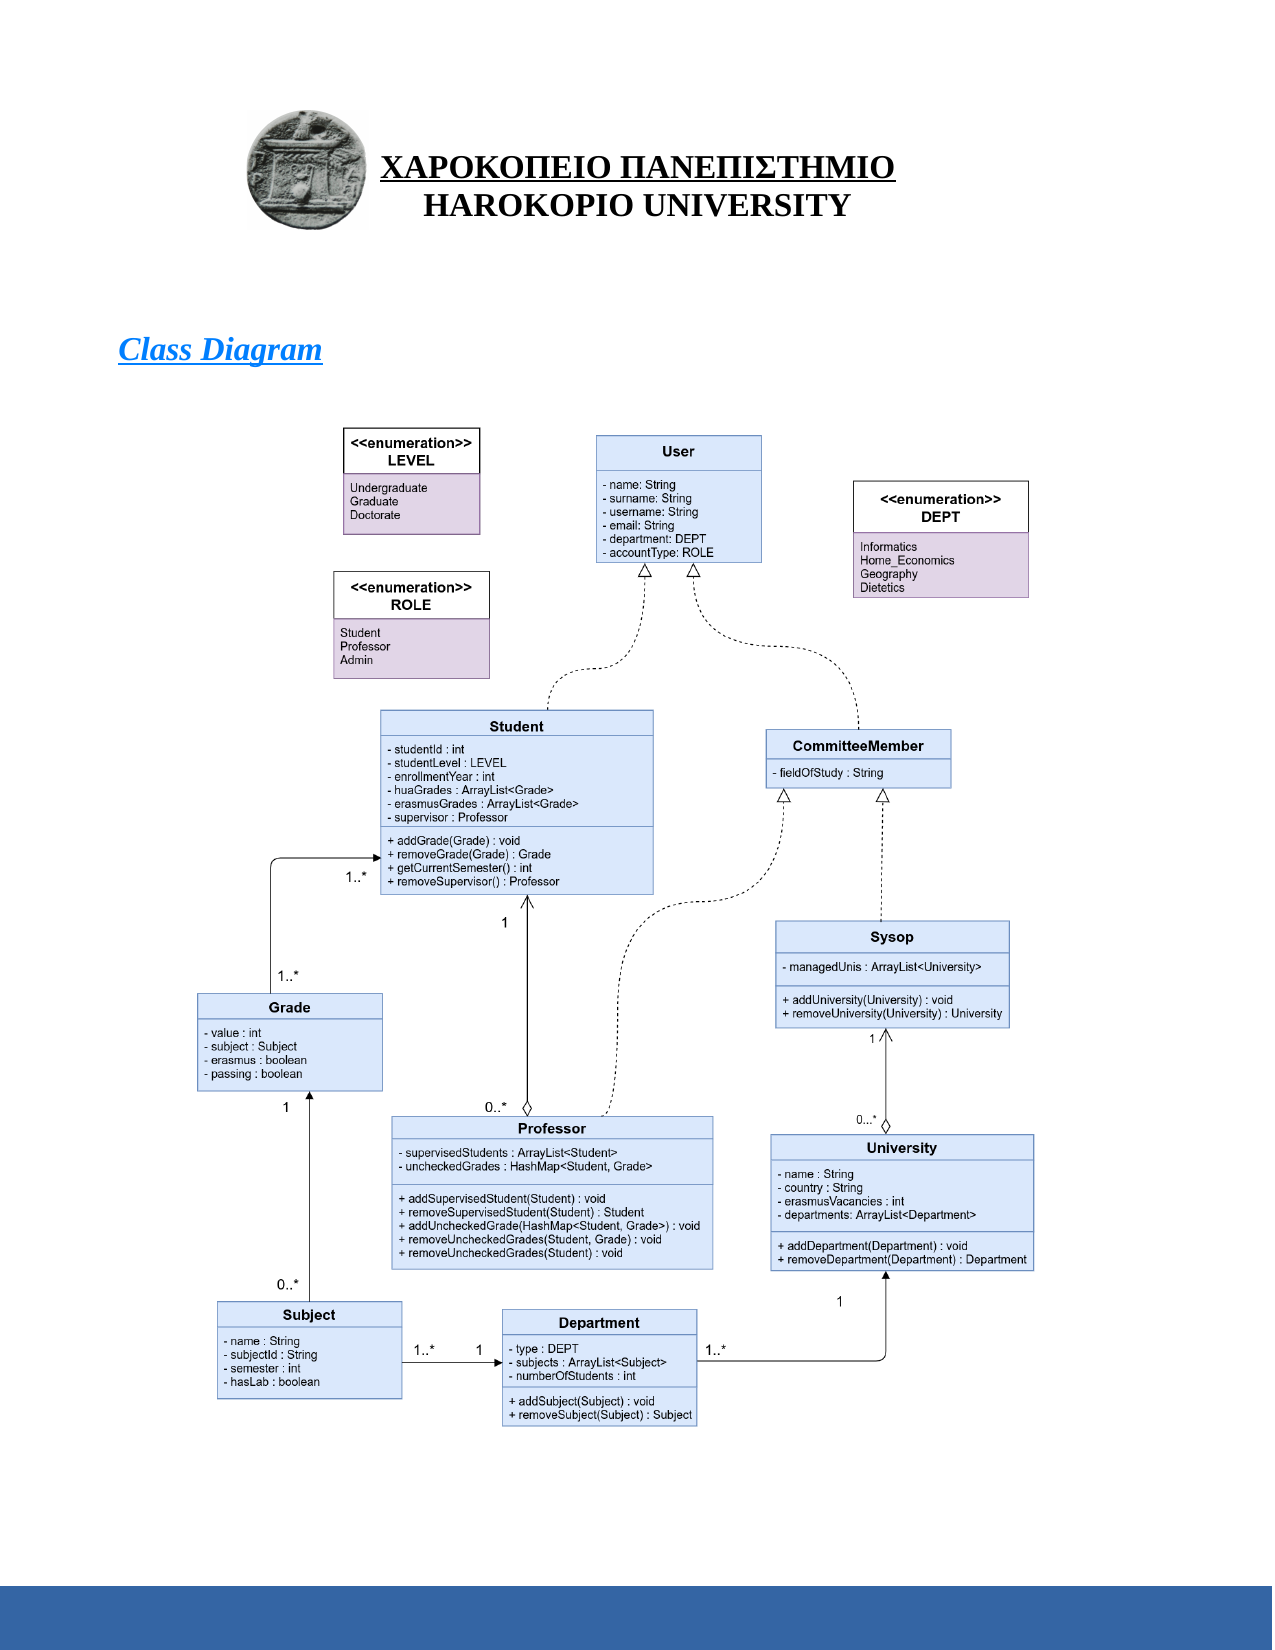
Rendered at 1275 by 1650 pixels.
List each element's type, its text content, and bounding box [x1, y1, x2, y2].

text Class Diagram [118, 330, 1157, 368]
picture [246, 110, 369, 230]
picture [184, 415, 1047, 1440]
